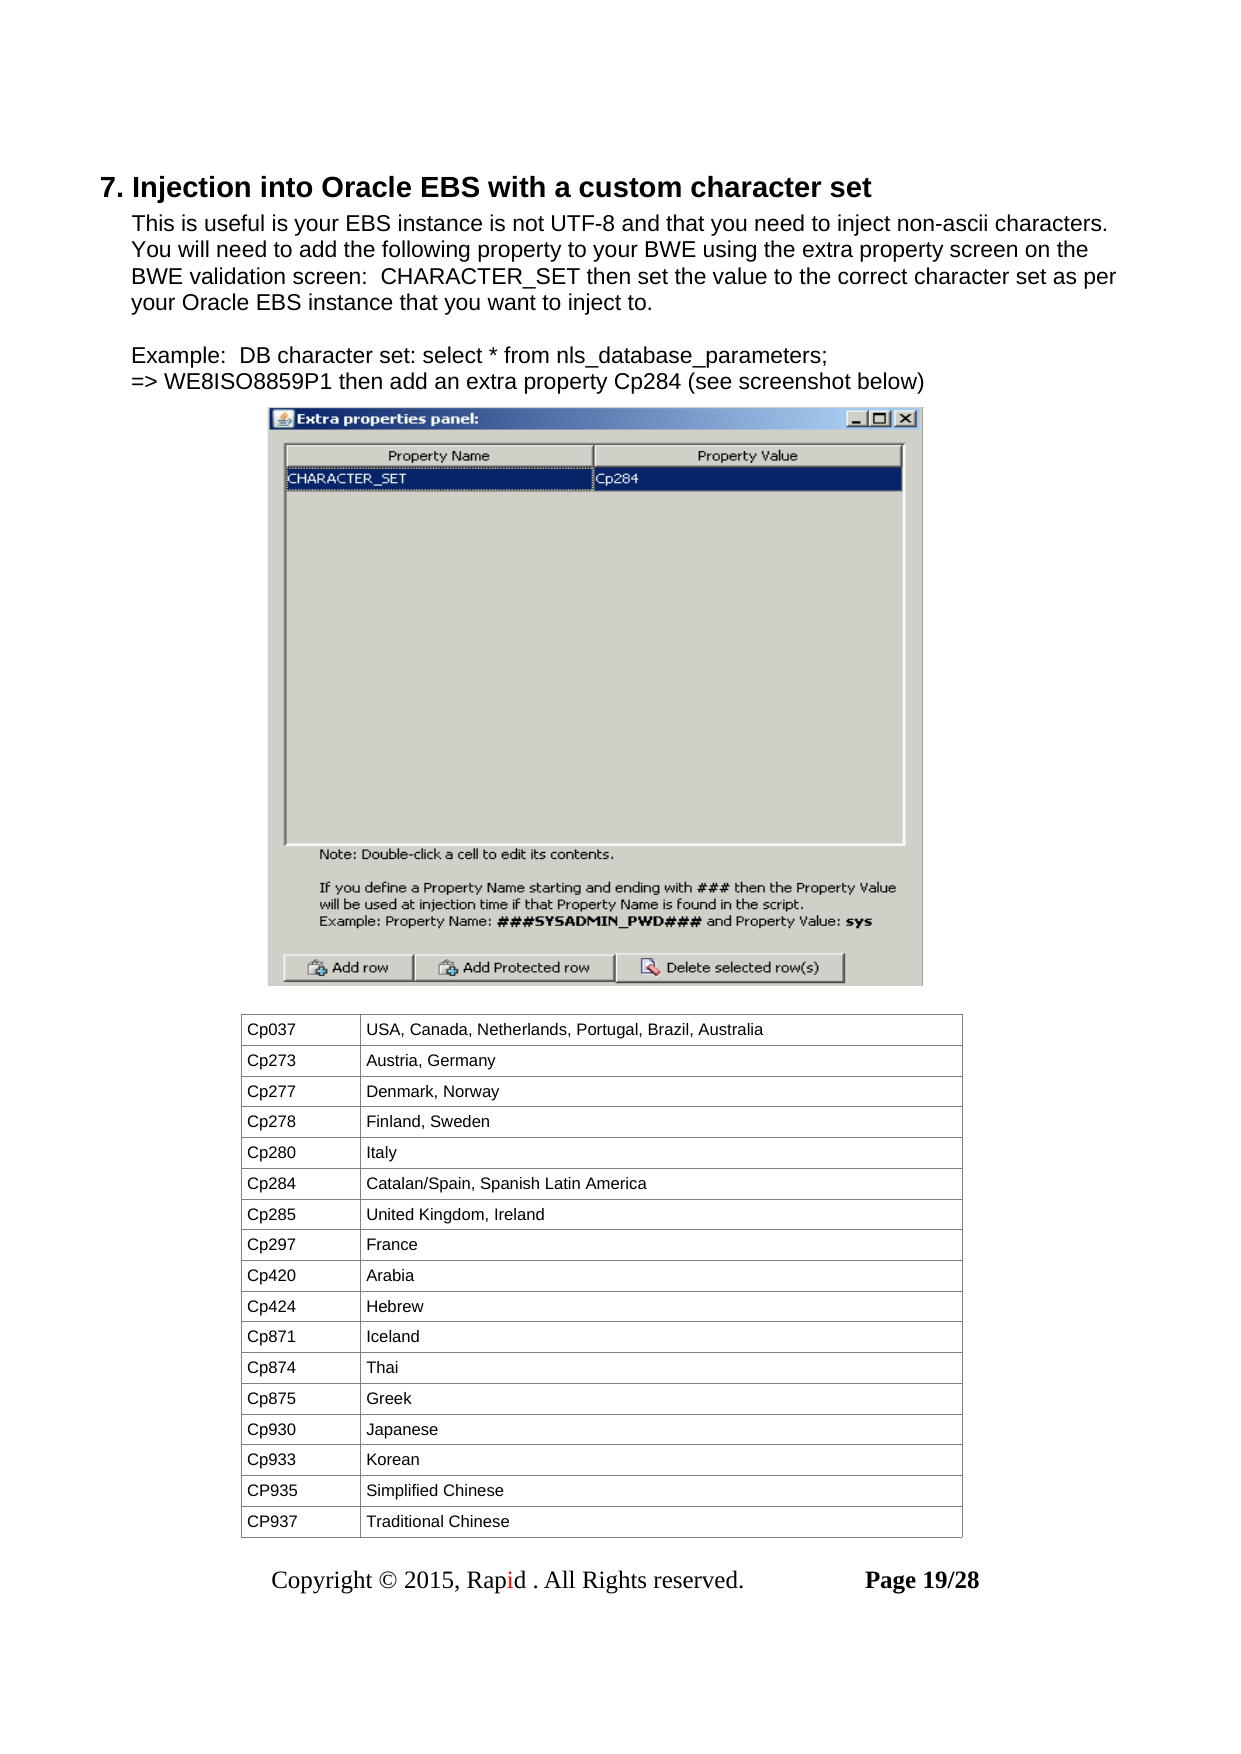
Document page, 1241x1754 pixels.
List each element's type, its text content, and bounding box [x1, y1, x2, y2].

table_cell Japanese [361, 1415, 962, 1444]
table_header USA, Canada, Netherlands, Portugal, Brazil, Australia [361, 1015, 962, 1045]
table_cell Cp277 [242, 1077, 360, 1106]
table_cell Cp420 [242, 1261, 360, 1291]
table_cell Denmark, Norway [361, 1077, 962, 1106]
table_cell CP935 [242, 1476, 360, 1506]
table_cell Finland, Sweden [361, 1107, 962, 1137]
table_cell Thai [361, 1353, 962, 1383]
table_cell Greek [361, 1384, 962, 1414]
table_cell Cp297 [242, 1230, 360, 1260]
table_cell Traditional Chinese [361, 1507, 962, 1537]
table_cell Cp874 [242, 1353, 360, 1383]
table_cell Italy [361, 1138, 962, 1168]
table_cell Cp930 [242, 1415, 360, 1444]
text Example: DB character set: select * from nls_database_parameters; [99, 342, 1144, 368]
table_cell Korean [361, 1445, 962, 1475]
table_cell Cp284 [242, 1169, 360, 1198]
table_cell Catalan/Spain, Spanish Latin America [361, 1169, 962, 1198]
table_cell Iceland [361, 1322, 962, 1352]
table_header Cp037 [242, 1015, 360, 1045]
text This is useful is your EBS instance is not UTF-8 and that you need to inject non-ascii characters. You will need to add the following property to your BWE using the extra property screen on the BWE validation screen: CHARACTER_SET then set the value to the correct character set as per your Oracle EBS instance that you want to inject to. [99, 210, 1144, 316]
table_cell France [361, 1230, 962, 1260]
table_cell Cp285 [242, 1200, 360, 1229]
table_cell Cp875 [242, 1384, 360, 1414]
table_cell Cp280 [242, 1138, 360, 1168]
table_cell Cp424 [242, 1292, 360, 1321]
table_cell Hebrew [361, 1292, 962, 1321]
subtitle 7. Injection into Oracle EBS with a custom character set [99, 170, 1144, 204]
table_cell CP937 [242, 1507, 360, 1537]
table_cell United Kingdom, Ireland [361, 1200, 962, 1229]
table_cell Cp871 [242, 1322, 360, 1352]
table_cell Arabia [361, 1261, 962, 1291]
text => WE8ISO8859P1 then add an extra property Cp284 (see screenshot below) [99, 368, 1144, 394]
table_cell Cp278 [242, 1107, 360, 1137]
table_cell Austria, Germany [361, 1046, 962, 1076]
table_cell Cp933 [242, 1445, 360, 1475]
table_cell Simplified Chinese [361, 1476, 962, 1506]
table_cell Cp273 [242, 1046, 360, 1076]
